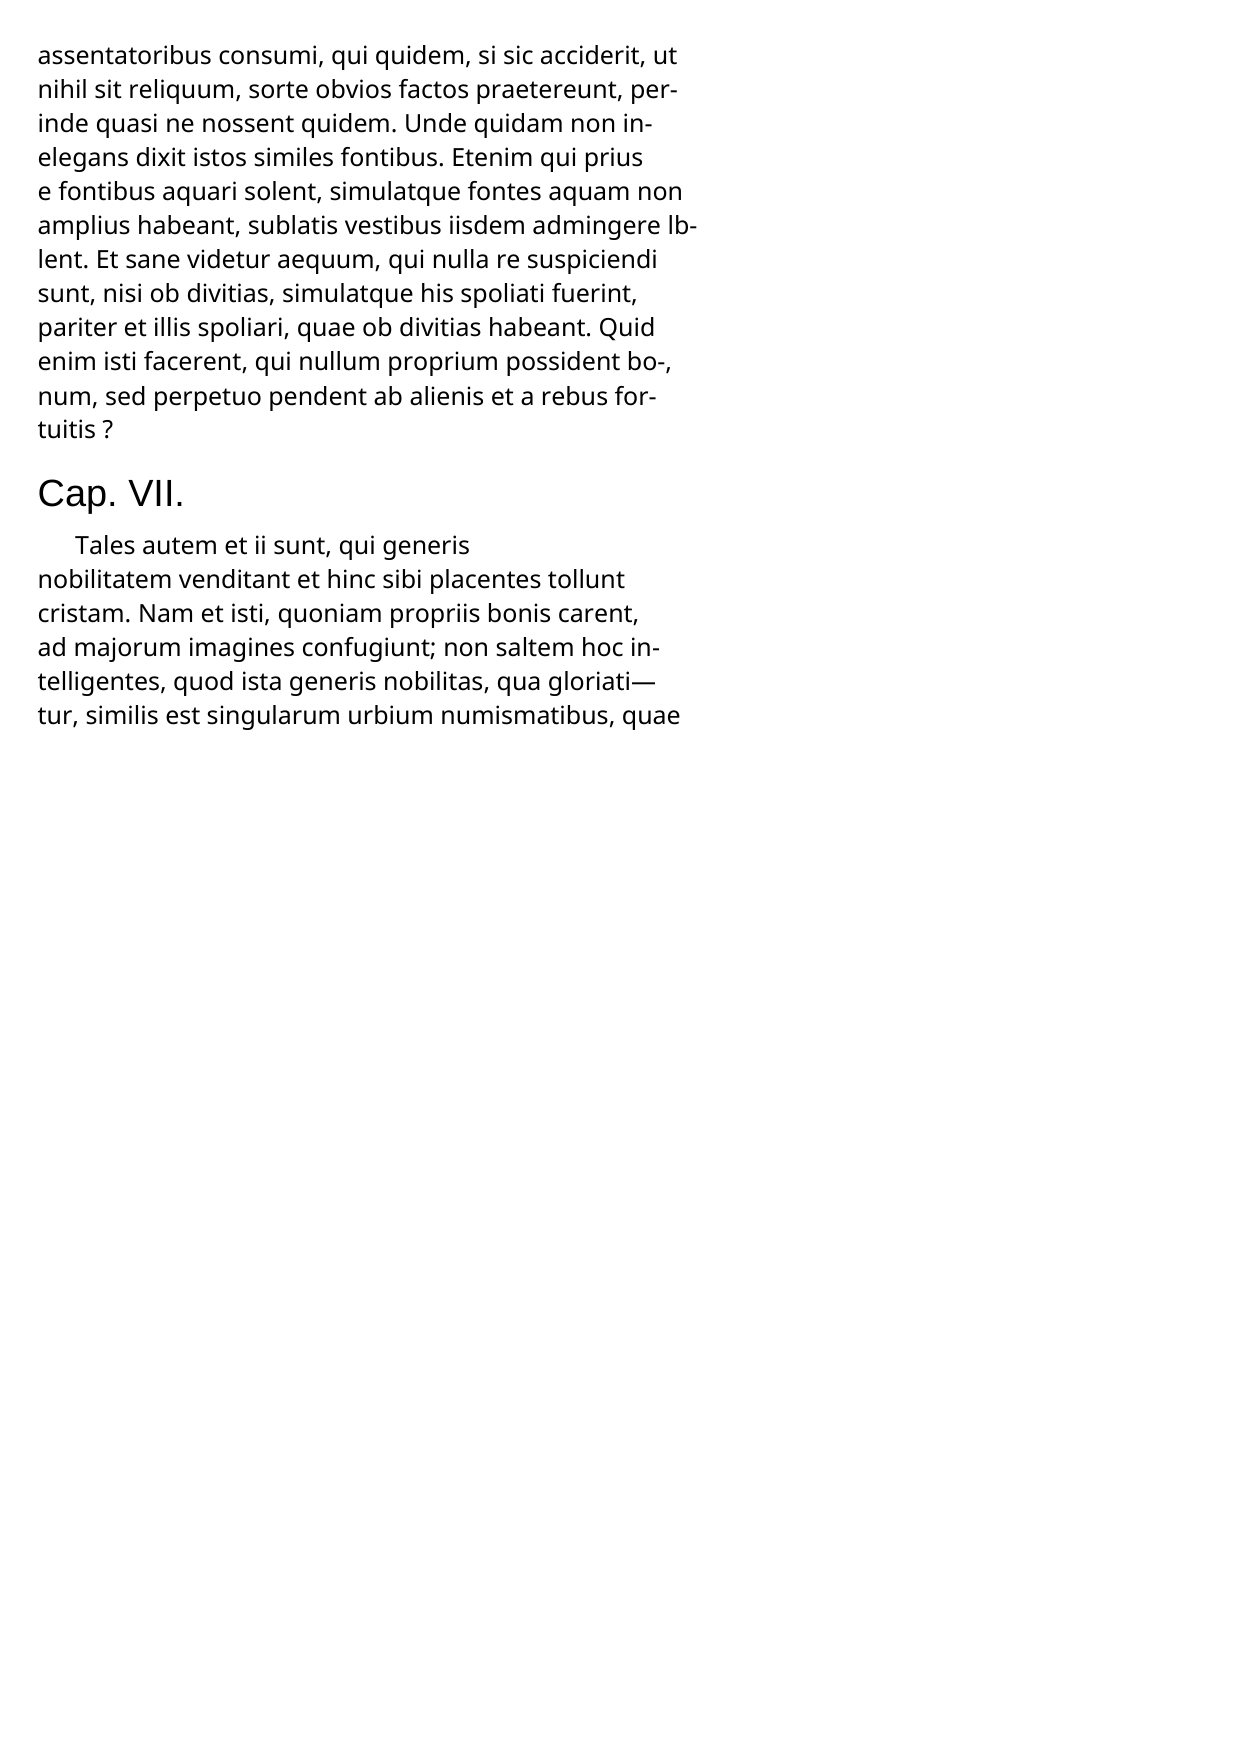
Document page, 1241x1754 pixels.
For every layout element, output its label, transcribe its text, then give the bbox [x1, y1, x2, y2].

text assentatoribus consumi, qui quidem, si sic acciderit, ut nihil sit reliquum, sorte obvios factos praetereunt, per- inde quasi ne nossent quidem. Unde quidam non in- elegans dixit istos similes fontibus. Etenim qui prius e fontibus aquari solent, simulatque fontes aquam non amplius habeant, sublatis vestibus iisdem admingere lb- lent. Et sane videtur aequum, qui nulla re suspiciendi sunt, nisi ob divitias, simulatque his spoliati fuerint, pariter et illis spoliari, quae ob divitias habeant. Quid enim isti facerent, qui nullum proprium possident bo-, num, sed perpetuo pendent ab alienis et a rebus for- tuitis ? [37, 37, 1203, 446]
text Tales autem et ii sunt, qui generis nobilitatem venditant et hinc sibi placentes tollunt cristam. Nam et isti, quoniam propriis bonis carent, ad majorum imagines confugiunt; non saltem hoc in- telligentes, quod ista generis nobilitas, qua gloriati— tur, similis est singularum urbium numismatibus, quae [37, 527, 1203, 732]
subtitle Cap. VII. [37, 471, 1203, 515]
